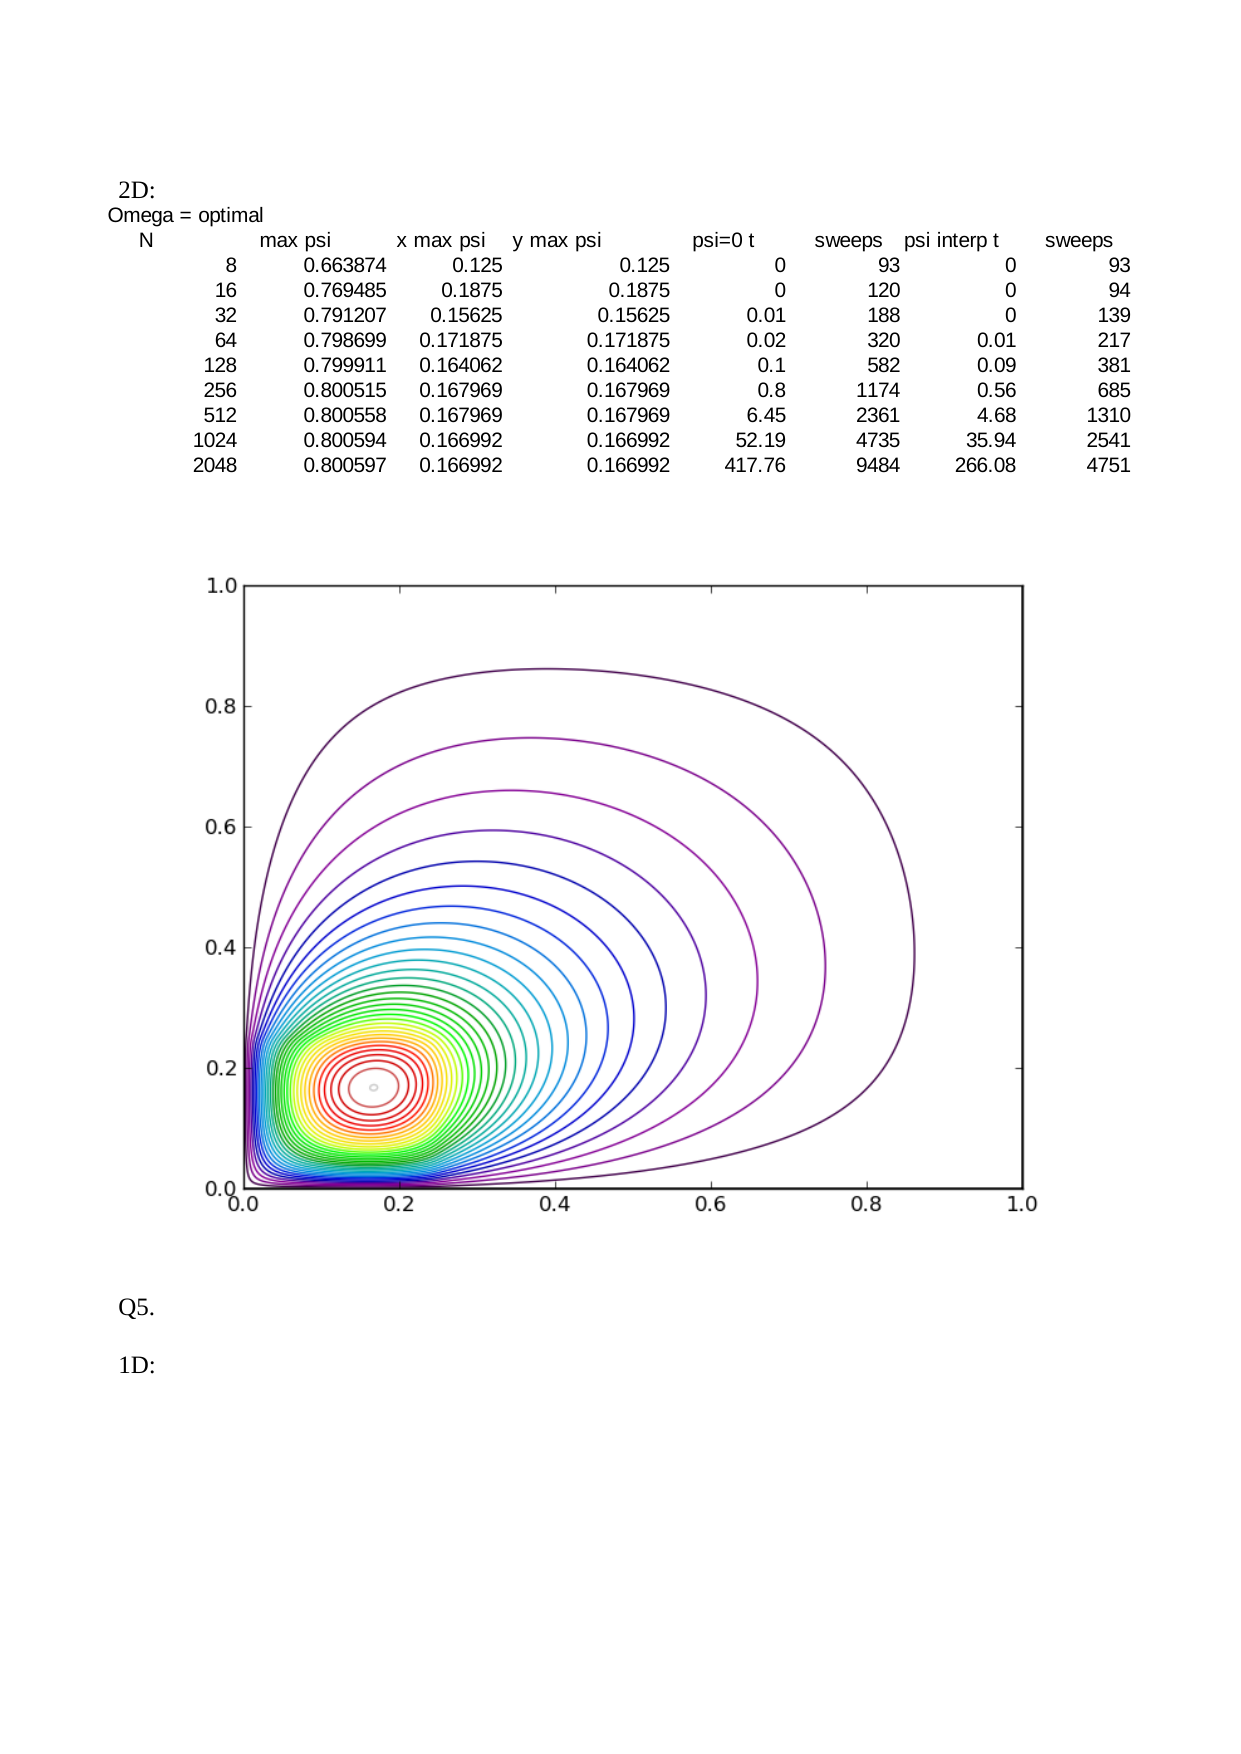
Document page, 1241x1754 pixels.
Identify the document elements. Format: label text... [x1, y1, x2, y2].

text 1D: [118, 1350, 1122, 1378]
text Q5. [118, 1292, 1122, 1321]
text 2D: [118, 176, 1122, 204]
picture [118, 510, 1123, 1264]
